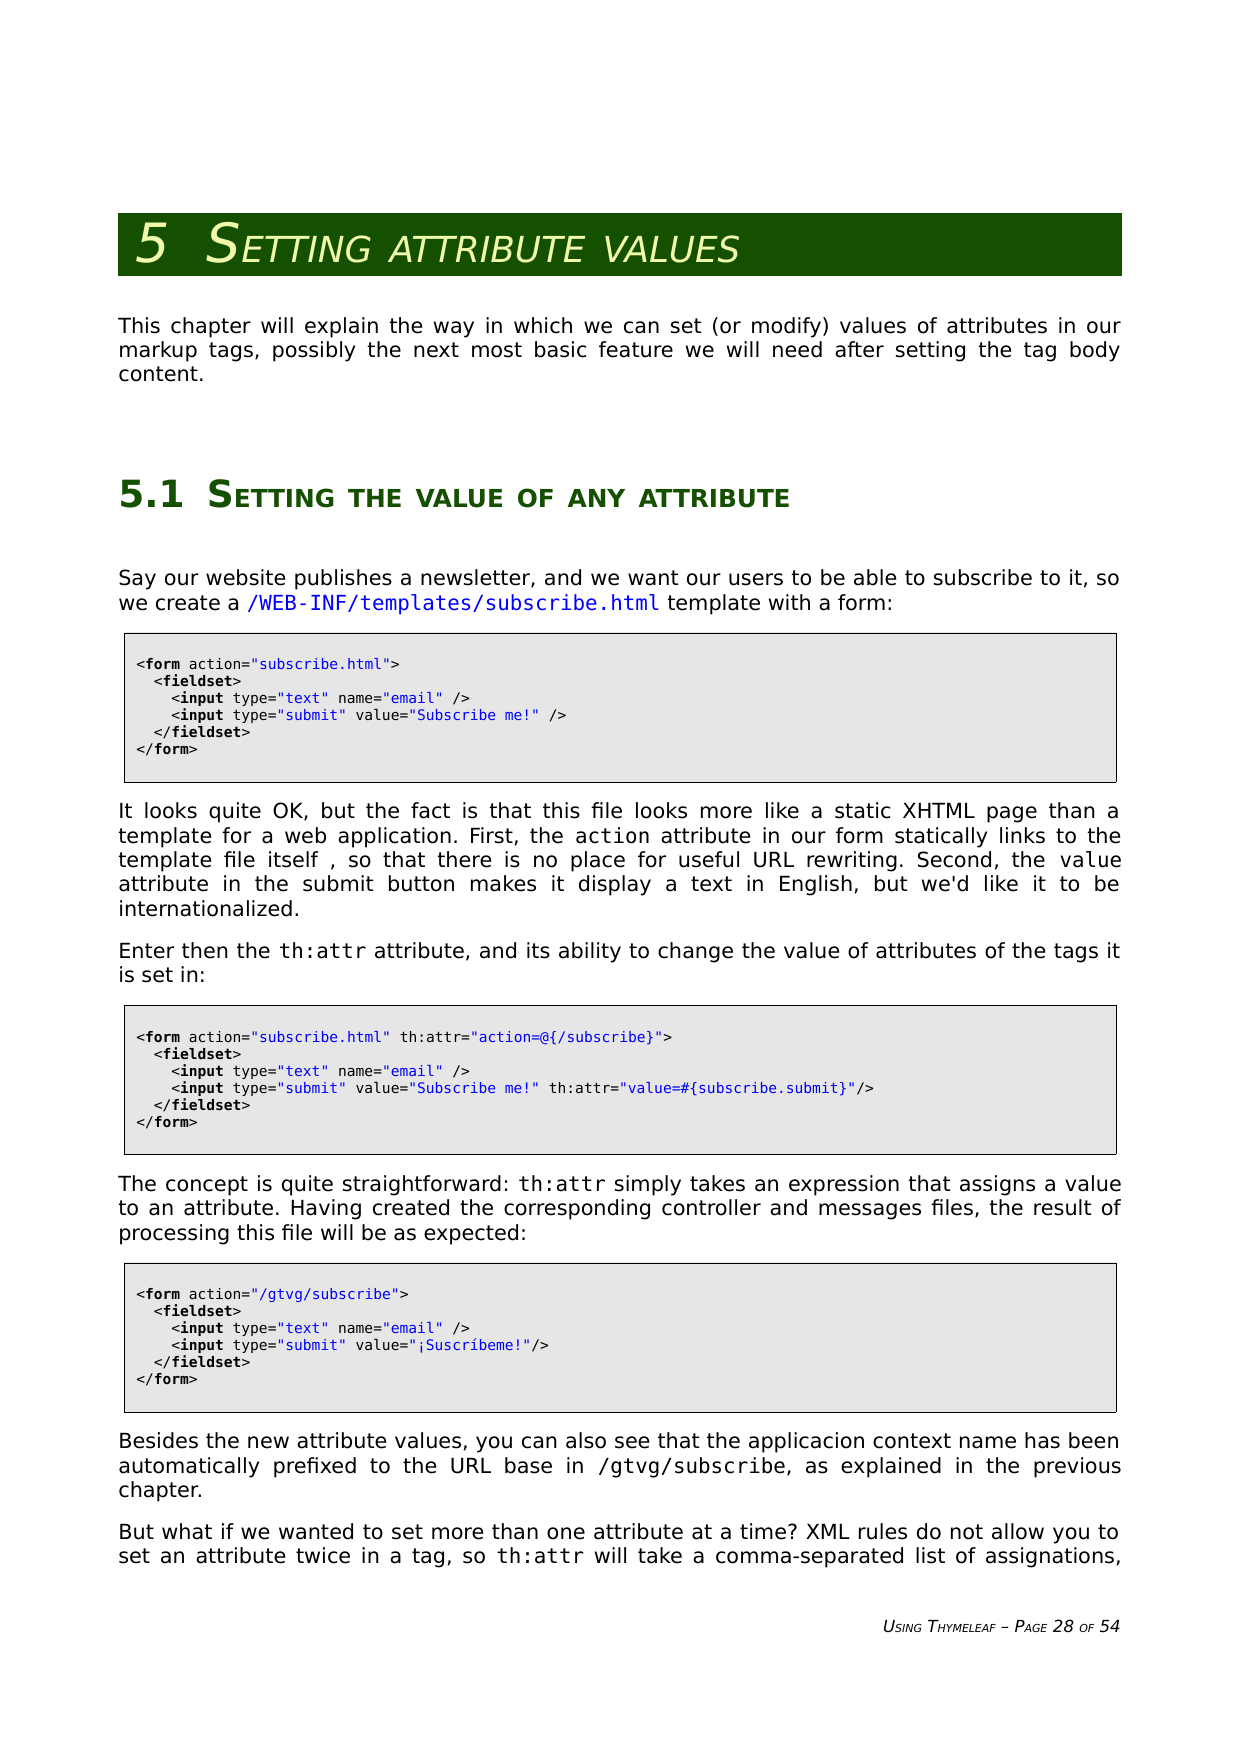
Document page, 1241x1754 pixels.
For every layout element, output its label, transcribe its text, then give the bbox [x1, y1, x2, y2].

text Enter then the th:attr attribute, and its ability to change the value of attributes of the tags it is set in: [118, 939, 1122, 987]
subtitle Setting the value of any attribute [118, 472, 1122, 516]
text <form action="subscribe.html"> <fieldset> <input type="text" name="email" /> <input type="submit" value="Subscribe me!" /> </fieldset> </form> [125, 634, 1116, 782]
text The concept is quite straightforward: th:attr simply takes an expression that assigns a value to an attribute. Having created the corresponding controller and messages files, the result of processing this file will be as expected: [118, 1172, 1122, 1245]
text It looks quite OK, but the fact is that this file looks more like a static XHTML page than a template for a web application. First, the action attribute in our form statically links to the template file itself , so that there is no place for useful URL rewriting. Second, the value attribute in the submit button makes it display a text in English, but we'd like it to be internationalized. [118, 799, 1122, 921]
text <form action="subscribe.html" th:attr="action=@{/subscribe}"> <fieldset> <input type="text" name="email" /> <input type="submit" value="Subscribe me!" th:attr="value=#{subscribe.submit}"/> </fieldset> </form> [125, 1006, 1116, 1154]
text Say our website publishes a newsletter, and we want our users to be able to subscribe to it, so we create a /WEB-INF/templates/subscribe.html template with a form: [118, 566, 1122, 615]
text <form action="/gtvg/subscribe"> <fieldset> <input type="text" name="email" /> <input type="submit" value="¡Suscríbeme!"/> </fieldset> </form> [125, 1264, 1116, 1412]
text But what if we wanted to set more than one attribute at a time? XML rules do not allow you to set an attribute twice in a tag, so th:attr will take a comma-separated list of assignations, [118, 1520, 1122, 1569]
subtitle Setting attribute values [118, 213, 1122, 276]
text This chapter will explain the way in which we can set (or modify) values of attributes in our markup tags, possibly the next most basic feature we will need after setting the tag body content. [118, 314, 1122, 387]
text Besides the new attribute values, you can also see that the applicacion context name has been automatically prefixed to the URL base in /gtvg/subscribe, as explained in the previous chapter. [118, 1429, 1122, 1502]
